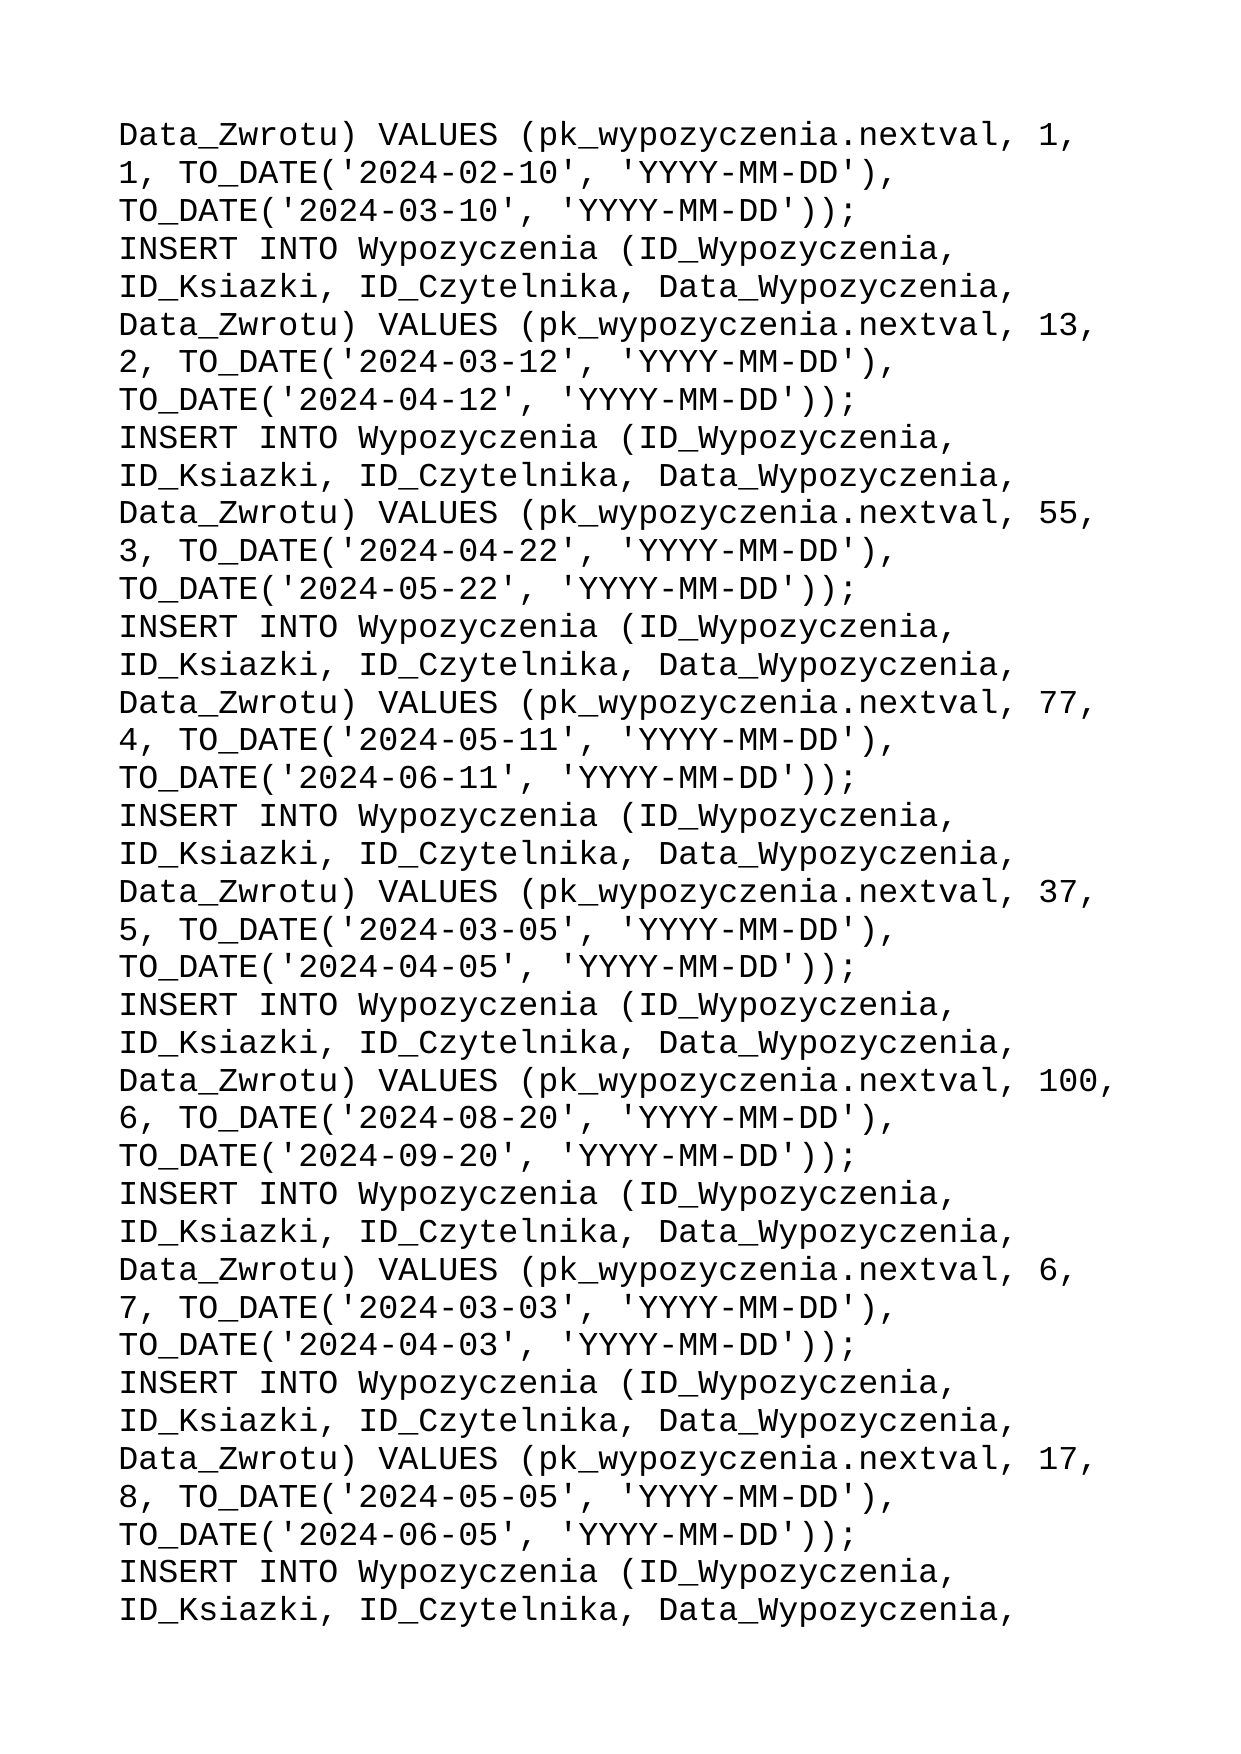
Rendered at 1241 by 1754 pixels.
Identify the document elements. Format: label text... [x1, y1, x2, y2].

text INSERT INTO Wypozyczenia (ID_Wypozyczenia, ID_Ksiazki, ID_Czytelnika, Data_Wypozyczenia, [118, 1555, 1122, 1631]
text INSERT INTO Wypozyczenia (ID_Wypozyczenia, ID_Ksiazki, ID_Czytelnika, Data_Wypozyczenia, Data_Zwrotu) VALUES (pk_wypozyczenia.nextval, 13, 2, TO_DATE('2024-03-12', 'YYYY-MM-DD'), TO_DATE('2024-04-12', 'YYYY-MM-DD')); [118, 232, 1122, 421]
text Data_Zwrotu) VALUES (pk_wypozyczenia.nextval, 1, 1, TO_DATE('2024-02-10', 'YYYY-MM-DD'), TO_DATE('2024-03-10', 'YYYY-MM-DD')); [118, 118, 1122, 232]
text INSERT INTO Wypozyczenia (ID_Wypozyczenia, ID_Ksiazki, ID_Czytelnika, Data_Wypozyczenia, Data_Zwrotu) VALUES (pk_wypozyczenia.nextval, 37, 5, TO_DATE('2024-03-05', 'YYYY-MM-DD'), TO_DATE('2024-04-05', 'YYYY-MM-DD')); [118, 799, 1122, 988]
text INSERT INTO Wypozyczenia (ID_Wypozyczenia, ID_Ksiazki, ID_Czytelnika, Data_Wypozyczenia, Data_Zwrotu) VALUES (pk_wypozyczenia.nextval, 6, 7, TO_DATE('2024-03-03', 'YYYY-MM-DD'), TO_DATE('2024-04-03', 'YYYY-MM-DD')); [118, 1177, 1122, 1366]
text INSERT INTO Wypozyczenia (ID_Wypozyczenia, ID_Ksiazki, ID_Czytelnika, Data_Wypozyczenia, Data_Zwrotu) VALUES (pk_wypozyczenia.nextval, 77, 4, TO_DATE('2024-05-11', 'YYYY-MM-DD'), TO_DATE('2024-06-11', 'YYYY-MM-DD')); [118, 610, 1122, 799]
text INSERT INTO Wypozyczenia (ID_Wypozyczenia, ID_Ksiazki, ID_Czytelnika, Data_Wypozyczenia, Data_Zwrotu) VALUES (pk_wypozyczenia.nextval, 55, 3, TO_DATE('2024-04-22', 'YYYY-MM-DD'), TO_DATE('2024-05-22', 'YYYY-MM-DD')); [118, 421, 1122, 610]
text INSERT INTO Wypozyczenia (ID_Wypozyczenia, ID_Ksiazki, ID_Czytelnika, Data_Wypozyczenia, Data_Zwrotu) VALUES (pk_wypozyczenia.nextval, 100, 6, TO_DATE('2024-08-20', 'YYYY-MM-DD'), TO_DATE('2024-09-20', 'YYYY-MM-DD')); [118, 988, 1122, 1177]
text INSERT INTO Wypozyczenia (ID_Wypozyczenia, ID_Ksiazki, ID_Czytelnika, Data_Wypozyczenia, Data_Zwrotu) VALUES (pk_wypozyczenia.nextval, 17, 8, TO_DATE('2024-05-05', 'YYYY-MM-DD'), TO_DATE('2024-06-05', 'YYYY-MM-DD')); [118, 1366, 1122, 1555]
